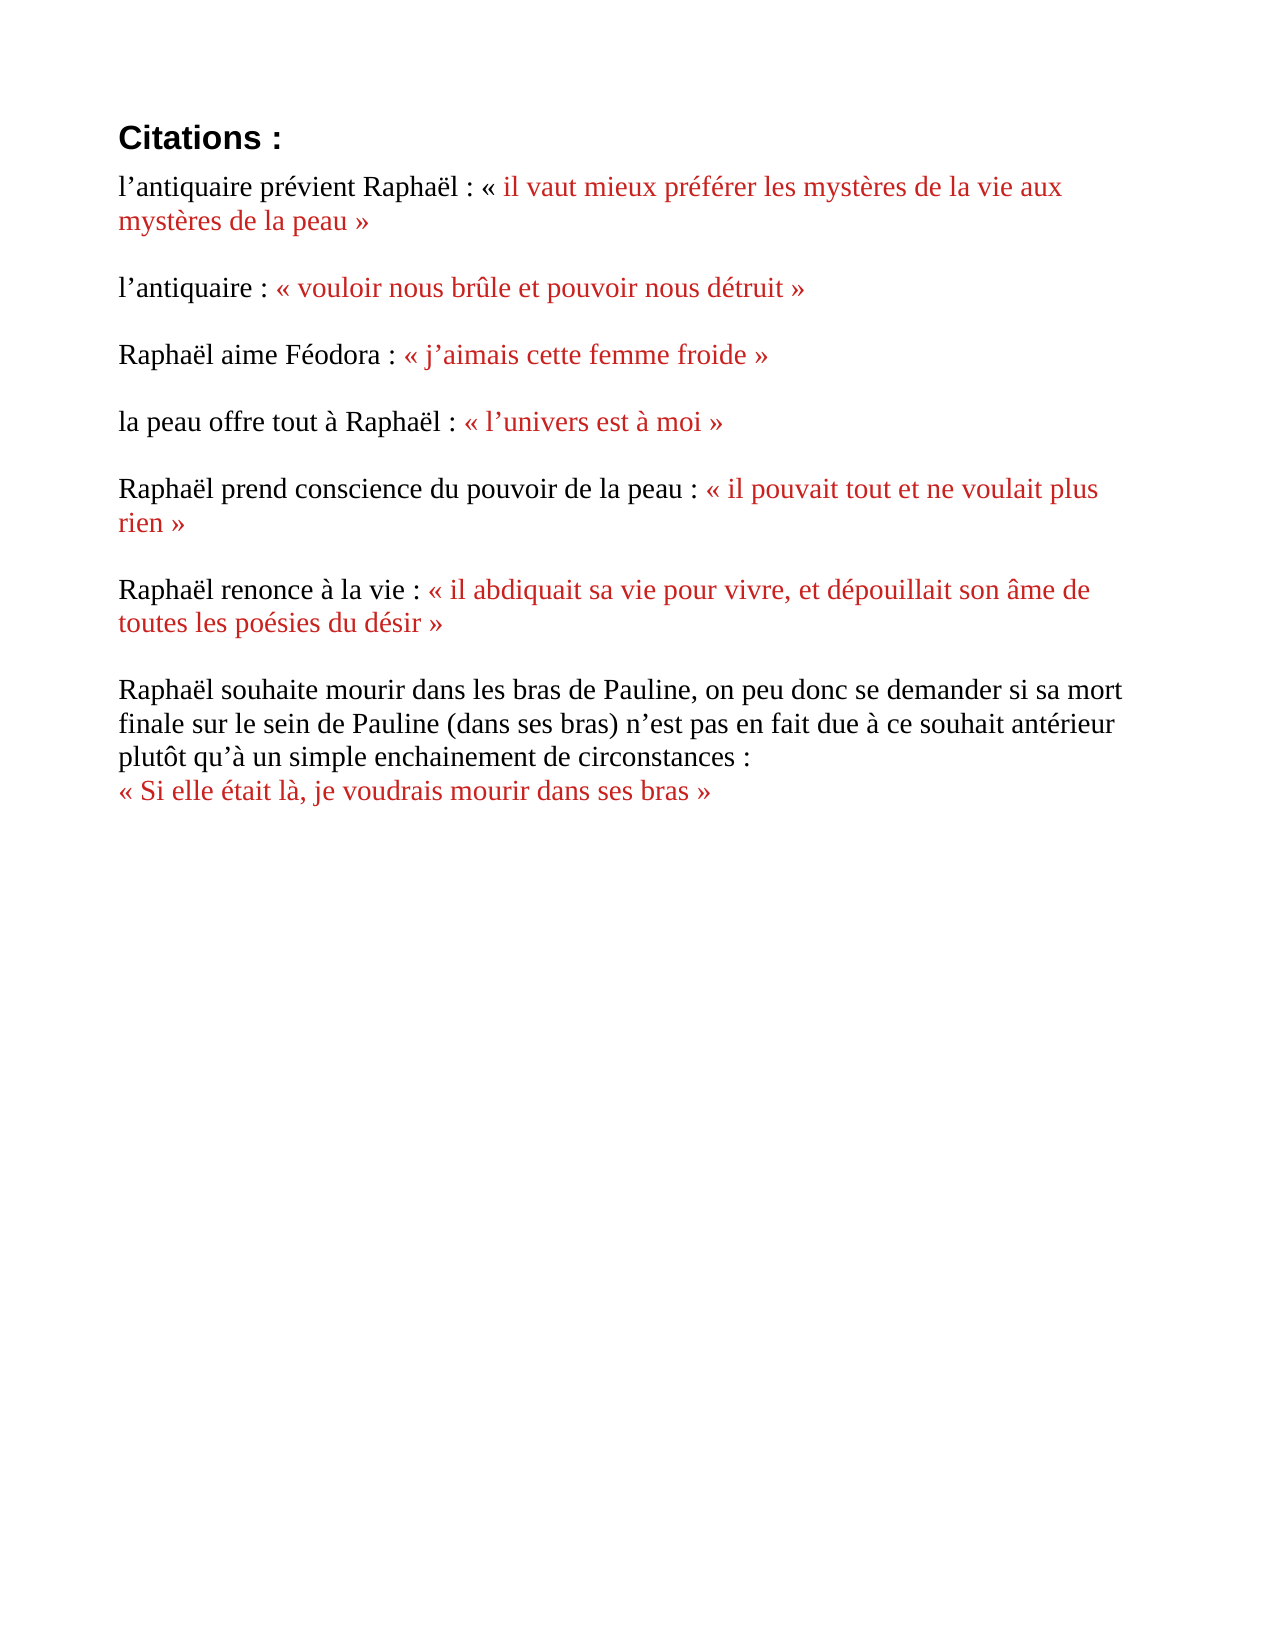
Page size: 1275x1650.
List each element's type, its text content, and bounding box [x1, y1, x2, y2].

text la peau offre tout à Raphaël : « l’univers est à moi » [118, 404, 1157, 438]
text Raphaël renonce à la vie : « il abdiquait sa vie pour vivre, et dépouillait son âme de toutes les poésies du désir » [118, 572, 1157, 639]
text l’antiquaire prévient Raphaël : « il vaut mieux préférer les mystères de la vie aux mystères de la peau » [118, 169, 1157, 236]
text Raphaël souhaite mourir dans les bras de Pauline, on peu donc se demander si sa mort finale sur le sein de Pauline (dans ses bras) n’est pas en fait due à ce souhait antérieur plutôt qu’à un simple enchainement de circonstances : [118, 672, 1157, 773]
text « Si elle était là, je voudrais mourir dans ses bras » [118, 773, 1157, 807]
text Raphaël aime Féodora : « j’aimais cette femme froide » [118, 337, 1157, 371]
subtitle Citations : [118, 118, 1157, 157]
text l’antiquaire : « vouloir nous brûle et pouvoir nous détruit » [118, 270, 1157, 303]
text Raphaël prend conscience du pouvoir de la peau : « il pouvait tout et ne voulait plus rien » [118, 471, 1157, 538]
